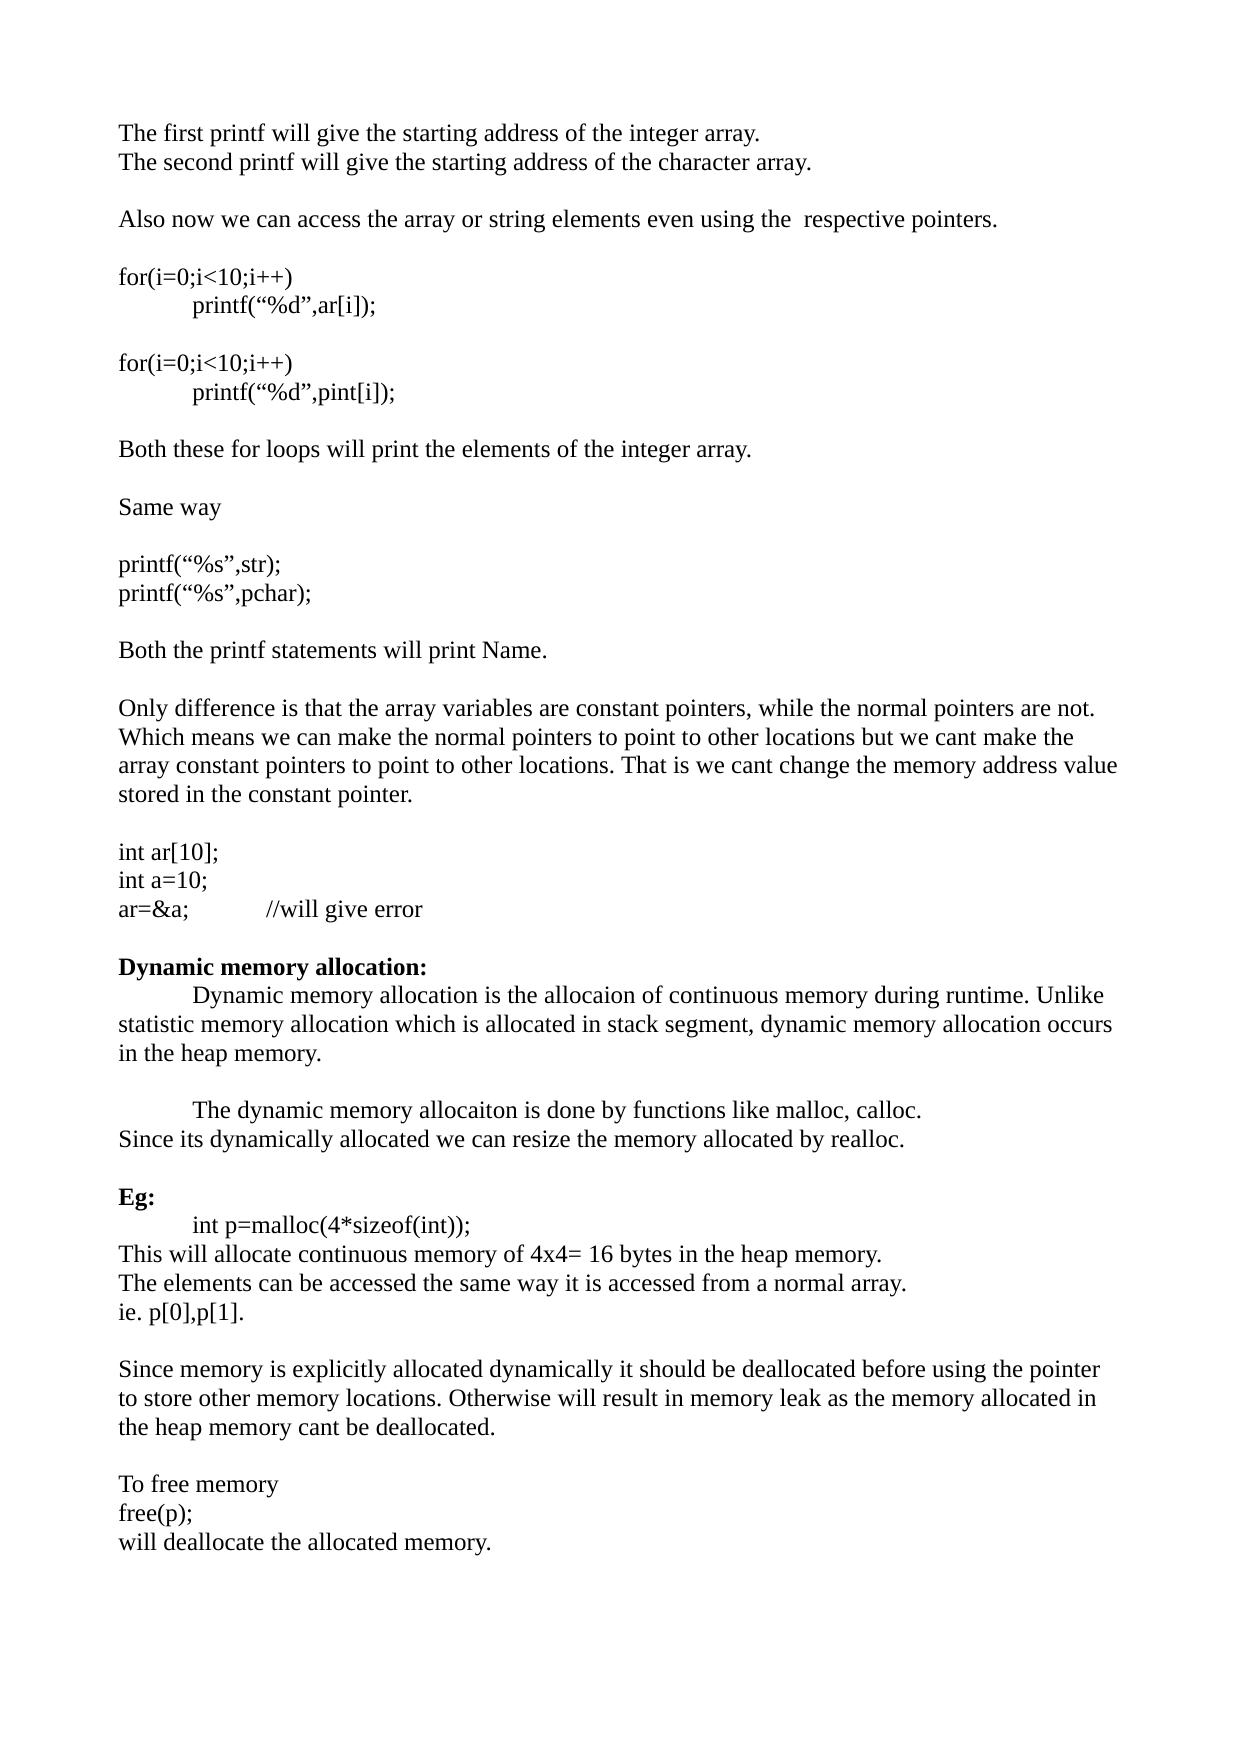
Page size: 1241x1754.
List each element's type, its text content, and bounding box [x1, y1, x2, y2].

text Same way [118, 492, 1122, 521]
text The dynamic memory allocaiton is done by functions like malloc, calloc. [118, 1096, 1122, 1124]
text Dynamic memory allocation: [118, 952, 1122, 981]
text for(i=0;i<10;i++) printf(“%d”,ar[i]); [118, 262, 1122, 319]
text This will allocate continuous memory of 4x4= 16 bytes in the heap memory. [118, 1239, 1122, 1268]
text Since memory is explicitly allocated dynamically it should be deallocated before using the pointer to store other memory locations. Otherwise will result in memory leak as the memory allocated in the heap memory cant be deallocated. [118, 1354, 1122, 1441]
text The first printf will give the starting address of the integer array. [118, 118, 1122, 147]
text int a=10; [118, 866, 1122, 894]
text for(i=0;i<10;i++) printf(“%d”,pint[i]); [118, 348, 1122, 406]
text ar=&a; //will give error [118, 894, 1122, 923]
text Eg: [118, 1182, 1122, 1211]
text Both these for loops will print the elements of the integer array. [118, 434, 1122, 463]
text will deallocate the allocated memory. [118, 1527, 1122, 1556]
text To free memory [118, 1469, 1122, 1498]
text int p=malloc(4*sizeof(int)); [118, 1211, 1122, 1239]
text The second printf will give the starting address of the character array. [118, 147, 1122, 176]
text Only difference is that the array variables are constant pointers, while the normal pointers are not. [118, 693, 1122, 722]
text Both the printf statements will print Name. [118, 636, 1122, 664]
text int ar[10]; [118, 837, 1122, 866]
text printf(“%s”,str); [118, 549, 1122, 578]
text free(p); [118, 1498, 1122, 1527]
text Which means we can make the normal pointers to point to other locations but we cant make the array constant pointers to point to other locations. That is we cant change the memory address value stored in the constant pointer. [118, 722, 1122, 808]
text Dynamic memory allocation is the allocaion of continuous memory during runtime. Unlike statistic memory allocation which is allocated in stack segment, dynamic memory allocation occurs in the heap memory. [118, 981, 1122, 1067]
text Since its dynamically allocated we can resize the memory allocated by realloc. [118, 1124, 1122, 1153]
text Also now we can access the array or string elements even using the respective pointers. [118, 204, 1122, 233]
text ie. p[0],p[1]. [118, 1297, 1122, 1326]
text The elements can be accessed the same way it is accessed from a normal array. [118, 1268, 1122, 1297]
text printf(“%s”,pchar); [118, 578, 1122, 607]
